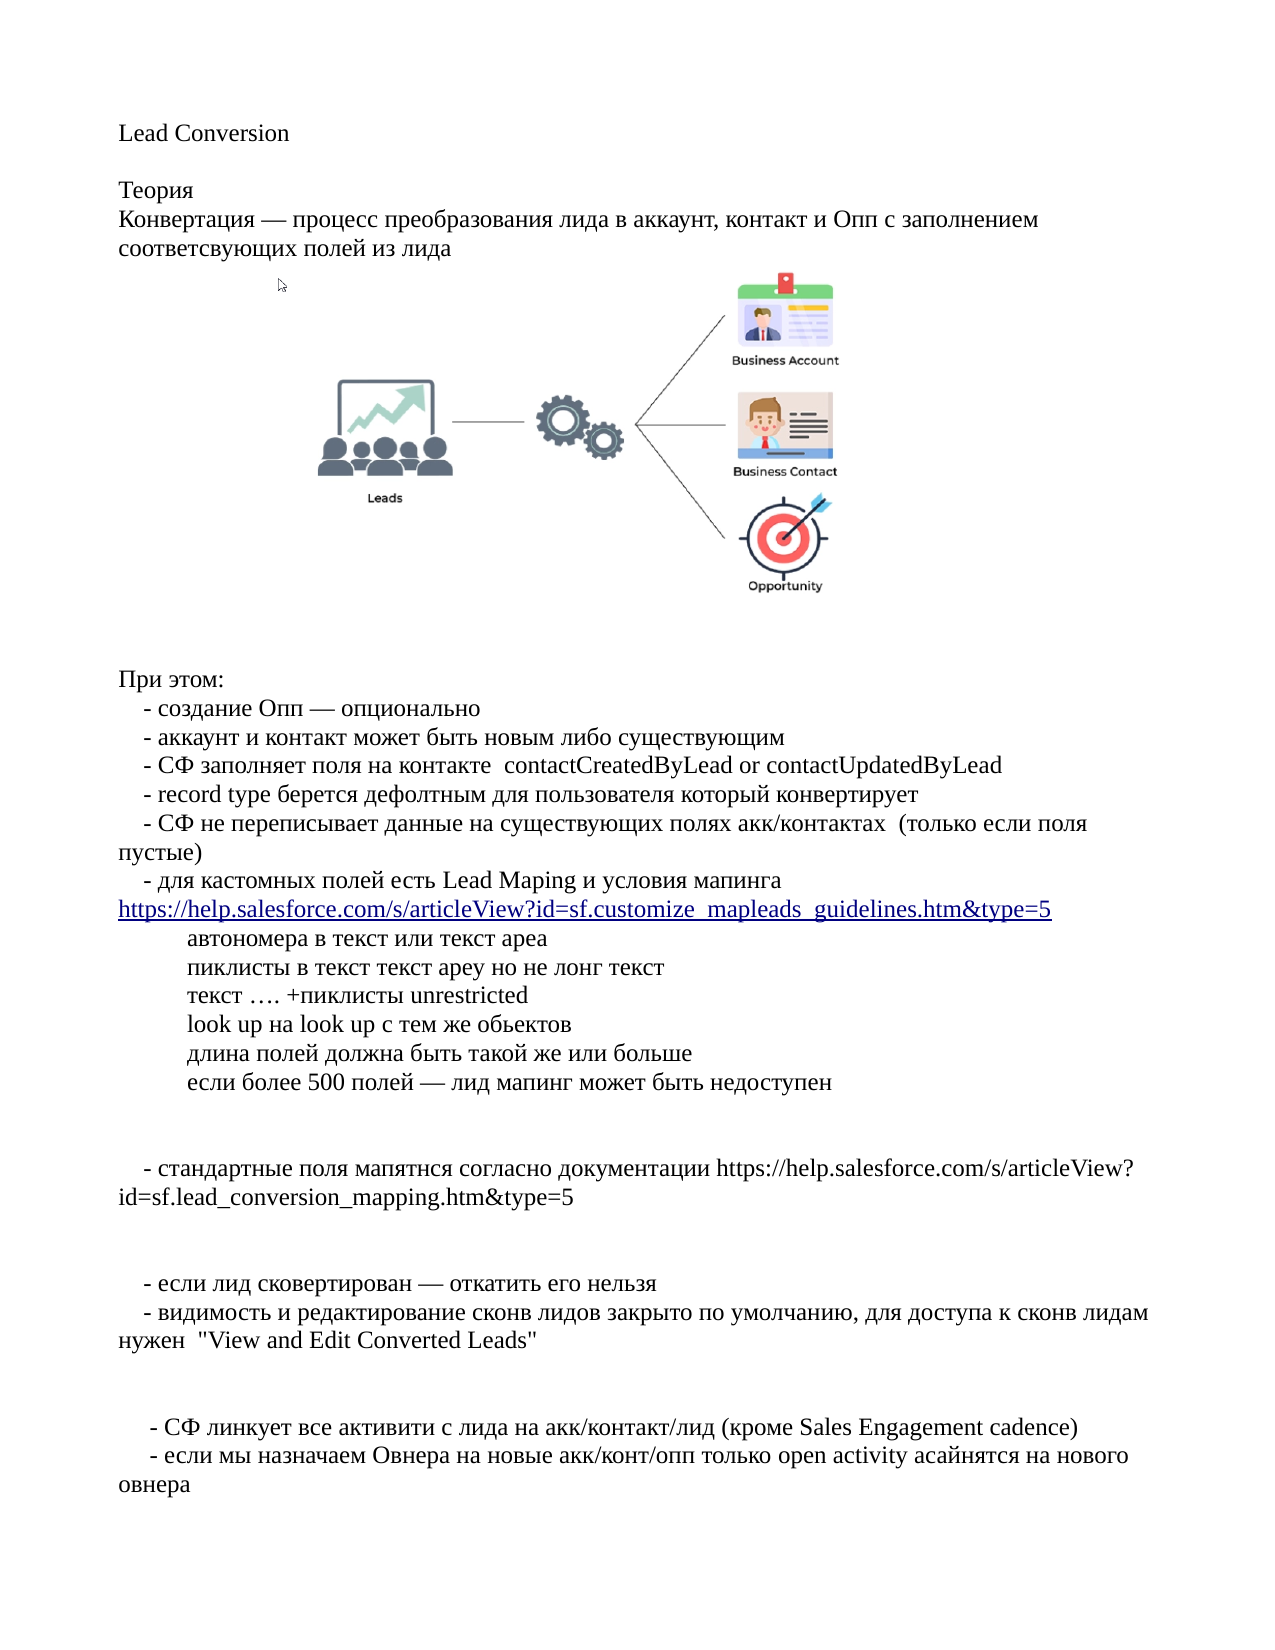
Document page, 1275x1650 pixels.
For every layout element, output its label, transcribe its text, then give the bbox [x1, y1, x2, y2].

text При этом: - создание Опп — опционально - аккаунт и контакт может быть новым либо существующим [118, 636, 1157, 751]
picture [275, 264, 875, 603]
text Lead Conversion Теория Конвертация — процесс преобразования лида в аккаунт, контакт и Опп с заполнением соответсвующих полей из лида [118, 118, 1157, 434]
text - СФ заполняет поля на контакте contactCreatedByLead or contactUpdatedByLead - record type берется дефолтным для пользователя который конвертирует - СФ не переписывает данные на существующих полях акк/контактах (только если поля пустые) - для кастомных полей есть Lead Maping и условия мапинга https://help.salesforce.com/s/articleView?id=sf.customize_mapleads_guidelines.htm&type=5 автономера в текст или текст ареа пиклисты в текст текст ареу но не лонг текст текст …. +пиклисты unrestricted look up на look up с тем же обьектов длина полей должна быть такой же или больше если более 500 полей — лид мапинг может быть недоступен - стандартные поля мапятнся согласно документации https://help.salesforce.com/s/articleView?id=sf.lead_conversion_mapping.htm&type=5 - если лид сковертирован — откатить его нельзя - видимость и редактирование сконв лидов закрыто по умолчанию, для доступа к сконв лидам нужен "View and Edit Converted Leads" - СФ линкует все активити с лида на акк/контакт/лид (кроме Sales Engagement cadence) - если мы назначаем Овнера на новые акк/конт/опп только open activity асайнятся на нового овнера [118, 751, 1157, 1527]
